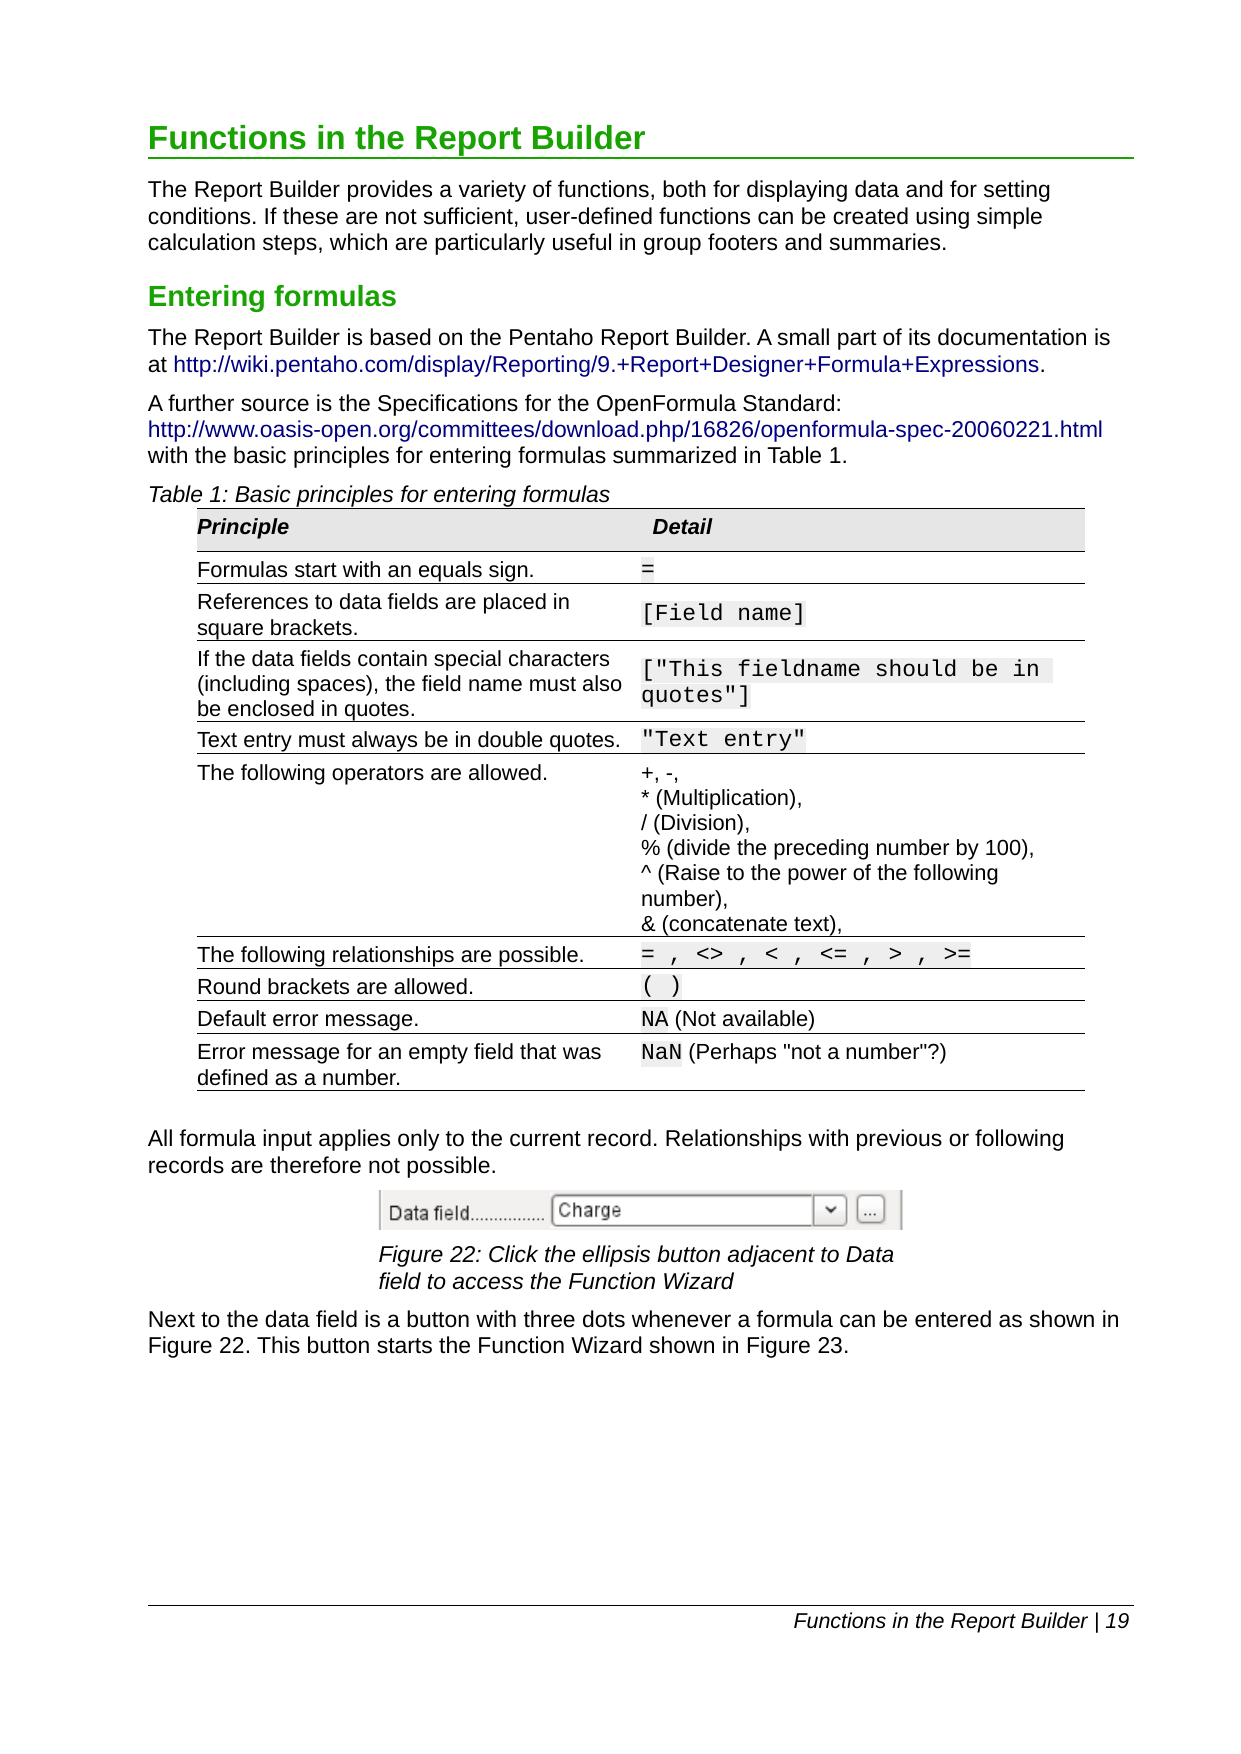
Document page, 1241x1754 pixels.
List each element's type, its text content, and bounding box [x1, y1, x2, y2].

table_cell Text entry must always be in double quotes. [197, 722, 641, 753]
picture [378, 1190, 904, 1230]
table_cell The following operators are allowed. [197, 754, 641, 936]
table_cell = , <> , < , <= , > , >= [641, 937, 1085, 968]
table_cell [Field name] [641, 584, 1085, 640]
table_header Principle [197, 509, 641, 551]
text Next to the data field is a button with three dots whenever a formula can be entered as shown in Figure 22. This button starts the Function Wizard shown in Figure 23. [148, 1306, 1134, 1359]
table_cell ( ) [641, 969, 1085, 1000]
table_cell References to data fields are placed in square brackets. [197, 584, 641, 640]
text The Report Builder is based on the Pentaho Report Builder. A small part of its documentation is at http://wiki.pentaho.com/display/Reporting/9.+Report+Designer+Formula+Expressions. [148, 324, 1134, 377]
text A further source is the Specifications for the OpenFormula Standard: http://www.oasis-open.org/committees/download.php/16826/openformula-spec-20060221.html with the basic principles for entering formulas summarized in Table 1. [148, 389, 1134, 469]
table_cell Formulas start with an equals sign. [197, 552, 641, 583]
text All formula input applies only to the current record. Relationships with previous or following records are therefore not possible. [148, 1125, 1134, 1178]
subtitle Functions in the Report Builder [148, 118, 1134, 157]
table_cell Round brackets are allowed. [197, 969, 641, 1000]
table_cell The following relationships are possible. [197, 937, 641, 968]
table_cell "Text entry" [641, 722, 1085, 753]
table_cell +, -, * (Multiplication), / (Division), % (divide the preceding number by 100), ^ (Raise to the power of the following number), & (concatenate text), [641, 754, 1085, 936]
table_header Detail [641, 509, 1085, 551]
table_cell NA (Not available) [641, 1001, 1085, 1033]
table_cell Error message for an empty field that was defined as a number. [197, 1034, 641, 1090]
table_cell = [641, 552, 1085, 583]
text Figure 22: Click the ellipsis button adjacent to Data field to access the Function Wizard [378, 1241, 903, 1294]
table_cell If the data fields contain special characters (including spaces), the field name must also be enclosed in quotes. [197, 641, 641, 721]
table_cell ["This fieldname should be in quotes"] [641, 641, 1085, 721]
text The Report Builder provides a variety of functions, both for displaying data and for setting conditions. If these are not sufficient, user-defined functions can be created using simple calculation steps, which are particularly useful in group footers and summaries. [148, 176, 1134, 255]
text Table 1: Basic principles for entering formulas [148, 481, 1134, 507]
table_cell NaN (Perhaps "not a number"?) [641, 1034, 1085, 1090]
table_cell Default error message. [197, 1001, 641, 1033]
subtitle Entering formulas [148, 279, 1134, 313]
